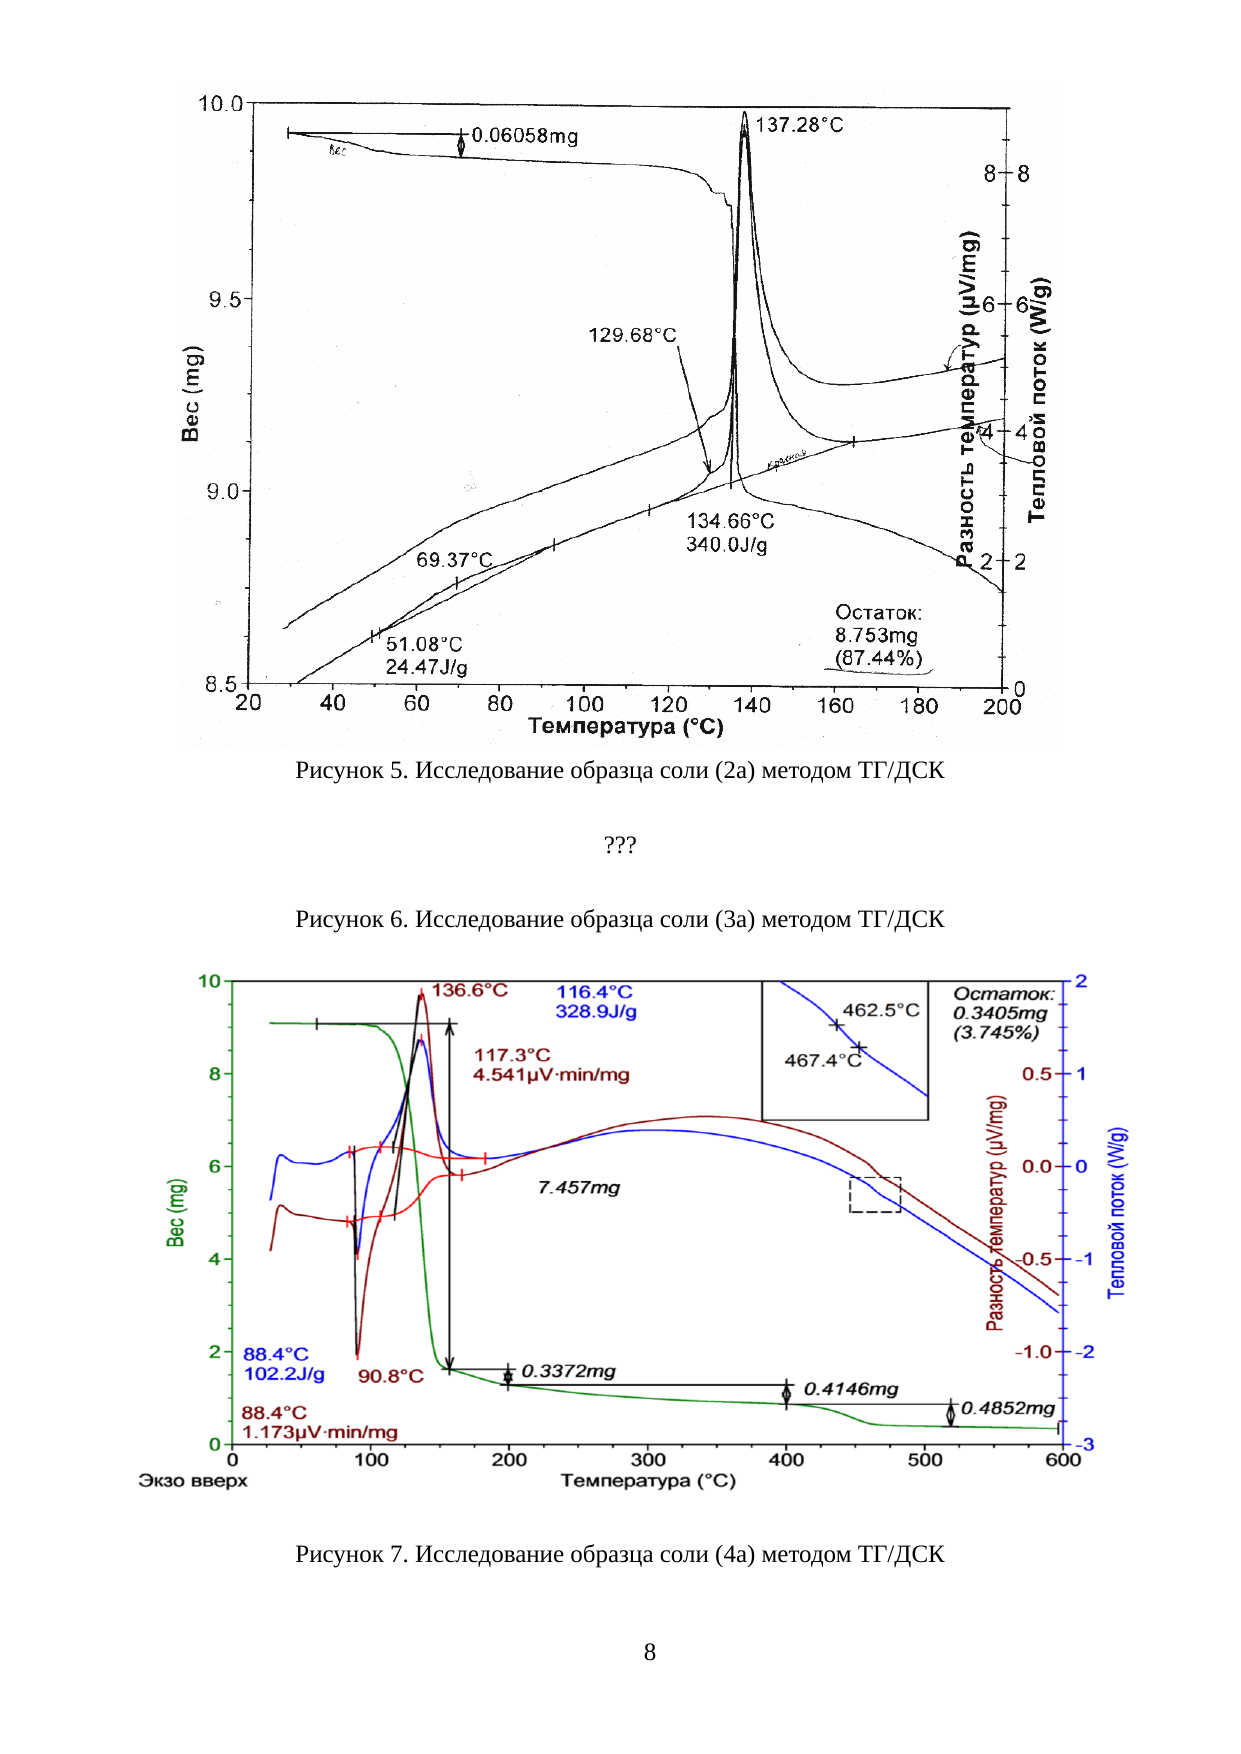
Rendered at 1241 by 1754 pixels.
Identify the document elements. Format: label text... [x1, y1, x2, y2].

text ??? [118, 830, 1122, 859]
text Рисунок 6. Исследование образца соли (3a) методом ТГ/ДСК [118, 904, 1122, 933]
picture [130, 968, 1135, 1494]
picture [180, 84, 1061, 747]
text Рисунок 7. Исследование образца соли (4a) методом ТГ/ДСК [118, 1539, 1122, 1568]
text Рисунок 5. Исследование образца соли (2a) методом ТГ/ДСК [118, 88, 1122, 784]
